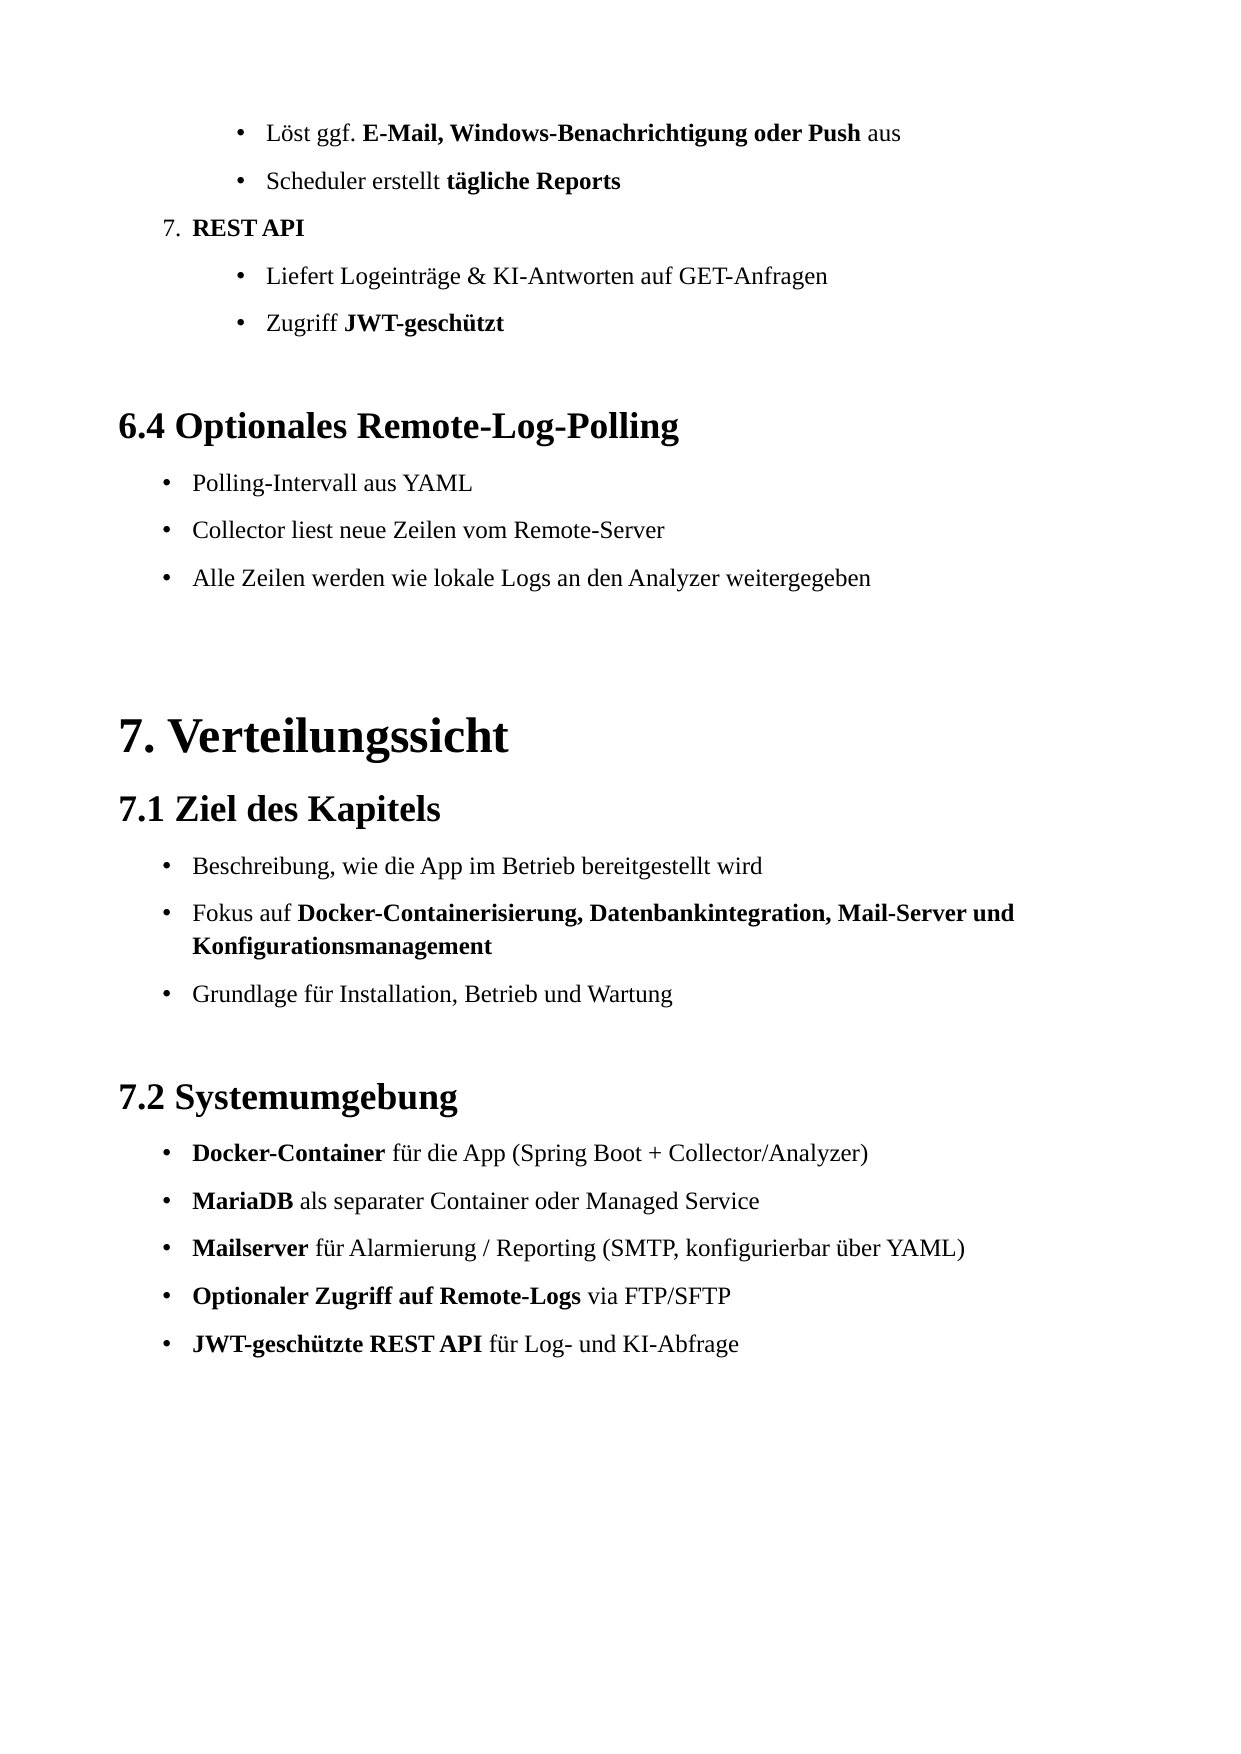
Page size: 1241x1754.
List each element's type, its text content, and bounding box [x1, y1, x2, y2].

subtitle 6.4 Optionales Remote-Log-Polling [118, 404, 1122, 447]
list Mailserver für Alarmierung / Reporting (SMTP, konfigurierbar über YAML) [162, 1233, 1122, 1262]
subtitle 7. Verteilungssicht [118, 706, 1122, 763]
list JWT-geschützte REST API für Log- und KI-Abfrage [162, 1329, 1122, 1357]
list Beschreibung, wie die App im Betrieb bereitgestellt wird [162, 851, 1122, 879]
list Löst ggf. E-Mail, Windows-Benachrichtigung oder Push aus [236, 118, 1122, 147]
list MariaDB als separater Container oder Managed Service [162, 1186, 1122, 1215]
list Alle Zeilen werden wie lokale Logs an den Analyzer weitergegeben [162, 563, 1122, 592]
list Fokus auf Docker-Containerisierung, Datenbankintegration, Mail-Server und Konfigurationsmanagement [162, 898, 1122, 960]
list Polling-Intervall aus YAML [162, 468, 1122, 497]
list Scheduler erstellt tägliche Reports [236, 166, 1122, 194]
subtitle 7.2 Systemumgebung [118, 1074, 1122, 1117]
list Optionaler Zugriff auf Remote-Logs via FTP/SFTP [162, 1281, 1122, 1310]
subtitle 7.1 Ziel des Kapitels [118, 787, 1122, 830]
list Docker-Container für die App (Spring Boot + Collector/Analyzer) [162, 1138, 1122, 1167]
list Liefert Logeinträge & KI-Antworten auf GET-Anfragen [236, 261, 1122, 290]
list Collector liest neue Zeilen vom Remote-Server [162, 516, 1122, 544]
list Zugriff JWT-geschützt [236, 308, 1122, 337]
list REST API [162, 213, 1122, 242]
list Grundlage für Installation, Betrieb und Wartung [162, 979, 1122, 1008]
